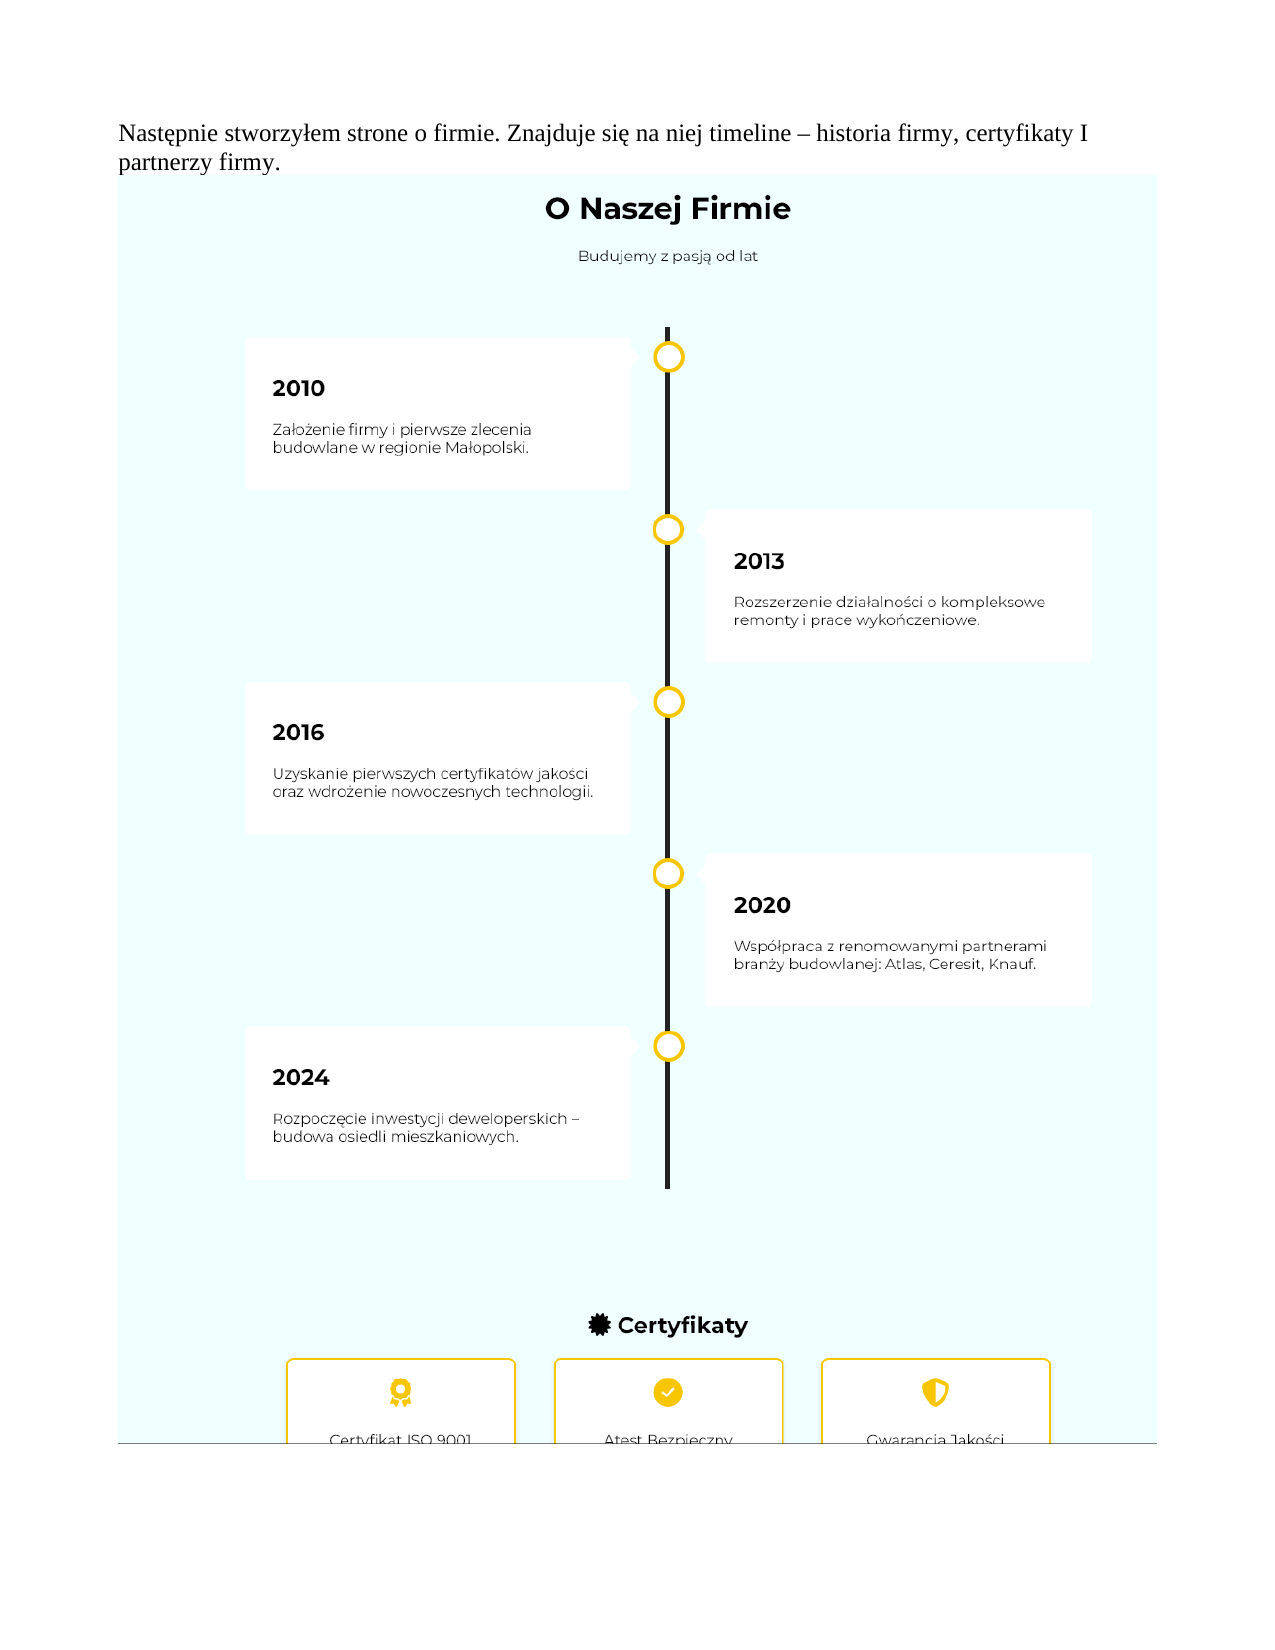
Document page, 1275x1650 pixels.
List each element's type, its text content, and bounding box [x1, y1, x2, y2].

text Następnie stworzyłem strone o firmie. Znajduje się na niej timeline – historia firmy, certyfikaty I partnerzy firmy. [118, 118, 1157, 175]
picture [118, 175, 1157, 1444]
